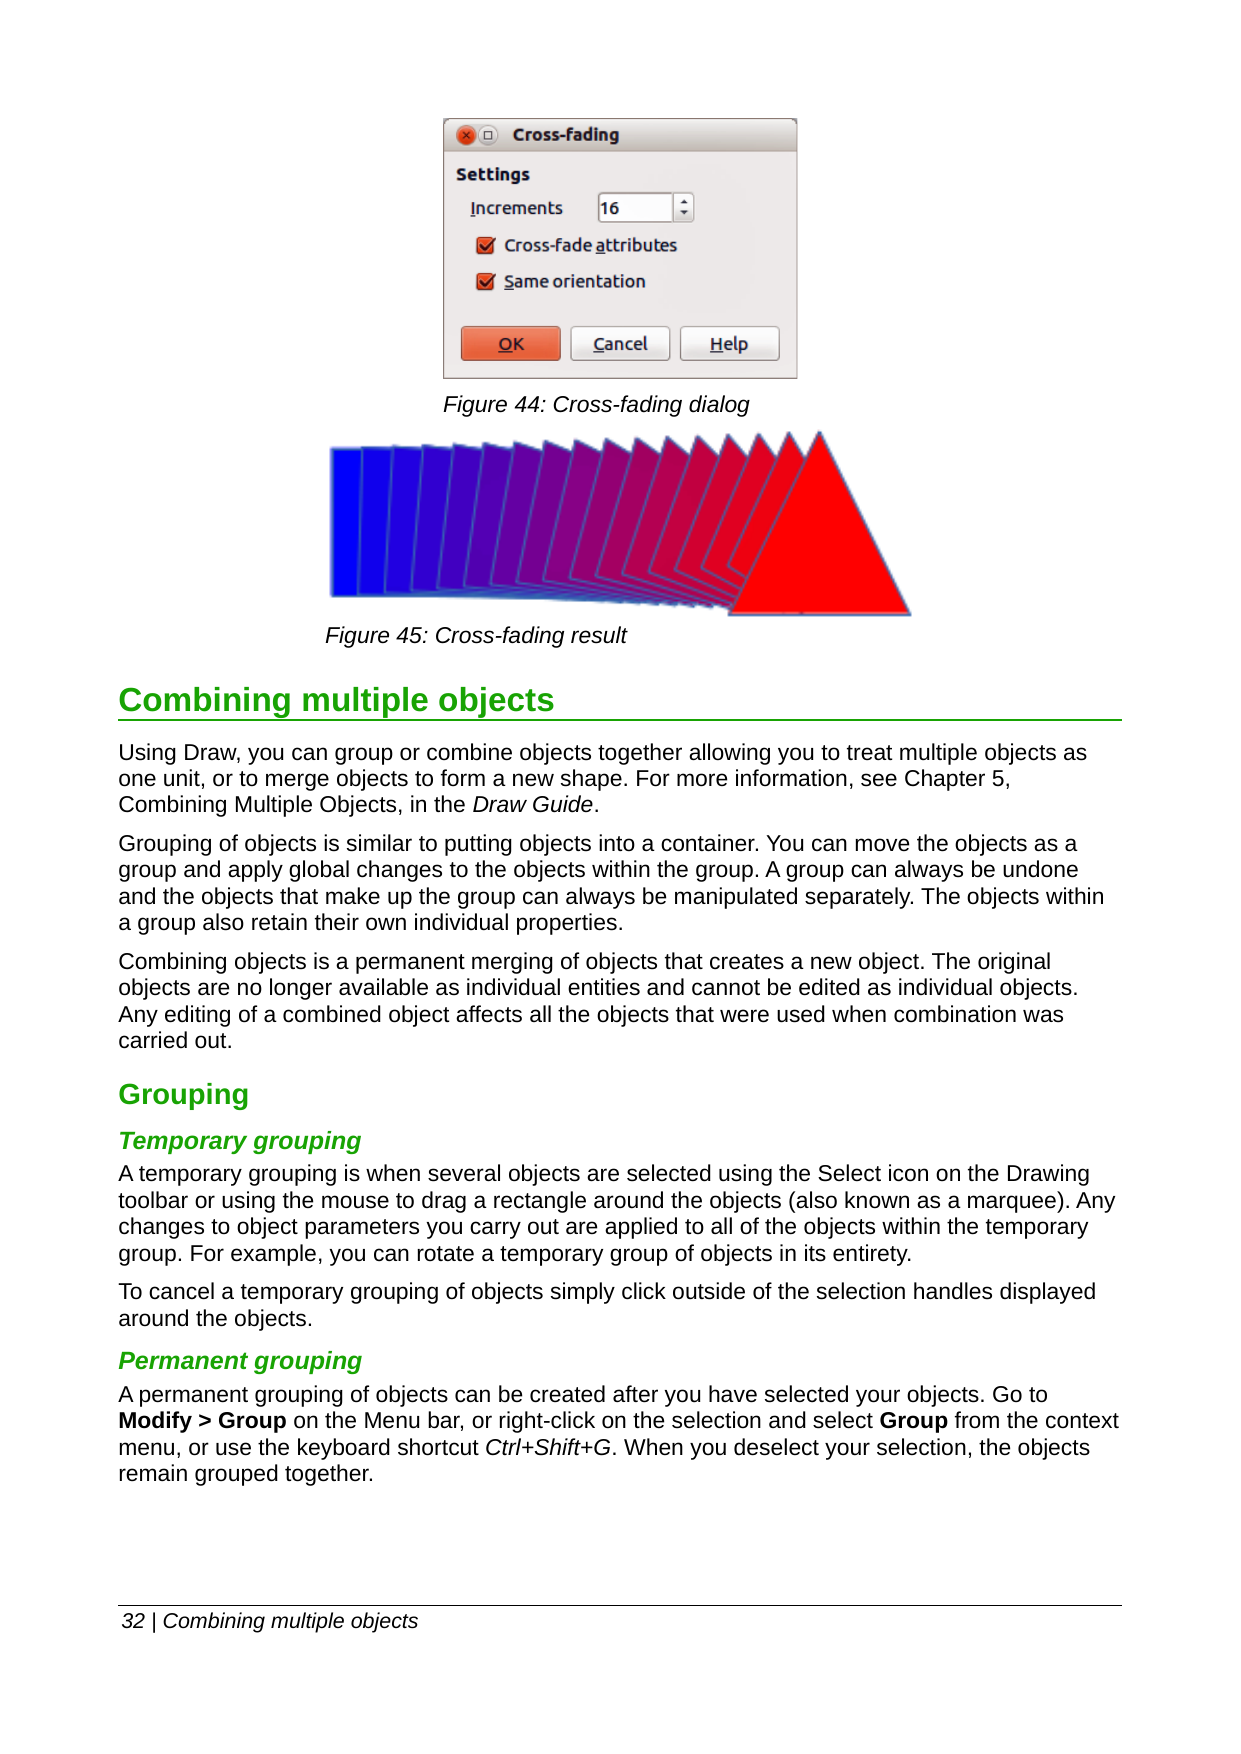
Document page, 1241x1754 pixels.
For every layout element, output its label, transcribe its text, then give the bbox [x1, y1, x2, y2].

picture [325, 428, 916, 623]
subtitle Permanent grouping [118, 1346, 1122, 1375]
text A permanent grouping of objects can be created after you have selected your objects. Go to Modify > Group on the Menu bar, or right-click on the selection and select Group from the context menu, or use the keyboard shortcut Ctrl+Shift+G. When you deselect your selection, the objects remain grouped together. [118, 1381, 1122, 1486]
text Using Draw, you can group or combine objects together allowing you to treat multiple objects as one unit, or to merge objects to form a new shape. For more information, see Chapter 5, Combining Multiple Objects, in the Draw Guide. [118, 738, 1122, 818]
subtitle Grouping [118, 1077, 1122, 1111]
subtitle Combining multiple objects [118, 680, 1122, 719]
text Grouping of objects is similar to putting objects into a container. You can move the objects as a group and apply global changes to the objects within the group. A group can always be undone and the objects that make up the group can always be manipulated separately. The objects within a group also retain their own individual properties. [118, 830, 1122, 936]
text To cancel a temporary grouping of objects simply click outside of the selection handles displayed around the objects. [118, 1278, 1122, 1331]
text Figure 45: Cross-fading result [325, 623, 915, 648]
picture [443, 118, 798, 379]
text Combining objects is a permanent merging of objects that creates a new object. The original objects are no longer available as individual entities and cannot be edited as individual objects. Any editing of a combined object affects all the objects that were used when combination was carried out. [118, 948, 1122, 1053]
text Figure 44: Cross-fading dialog [443, 391, 797, 417]
text A temporary grouping is when several objects are selected using the Select icon on the Drawing toolbar or using the mouse to drag a rectangle around the objects (also known as a marquee). Any changes to object parameters you carry out are applied to all of the objects within the temporary group. For example, you can rotate a temporary group of objects in its entirety. [118, 1160, 1122, 1266]
subtitle Temporary grouping [118, 1126, 1122, 1154]
